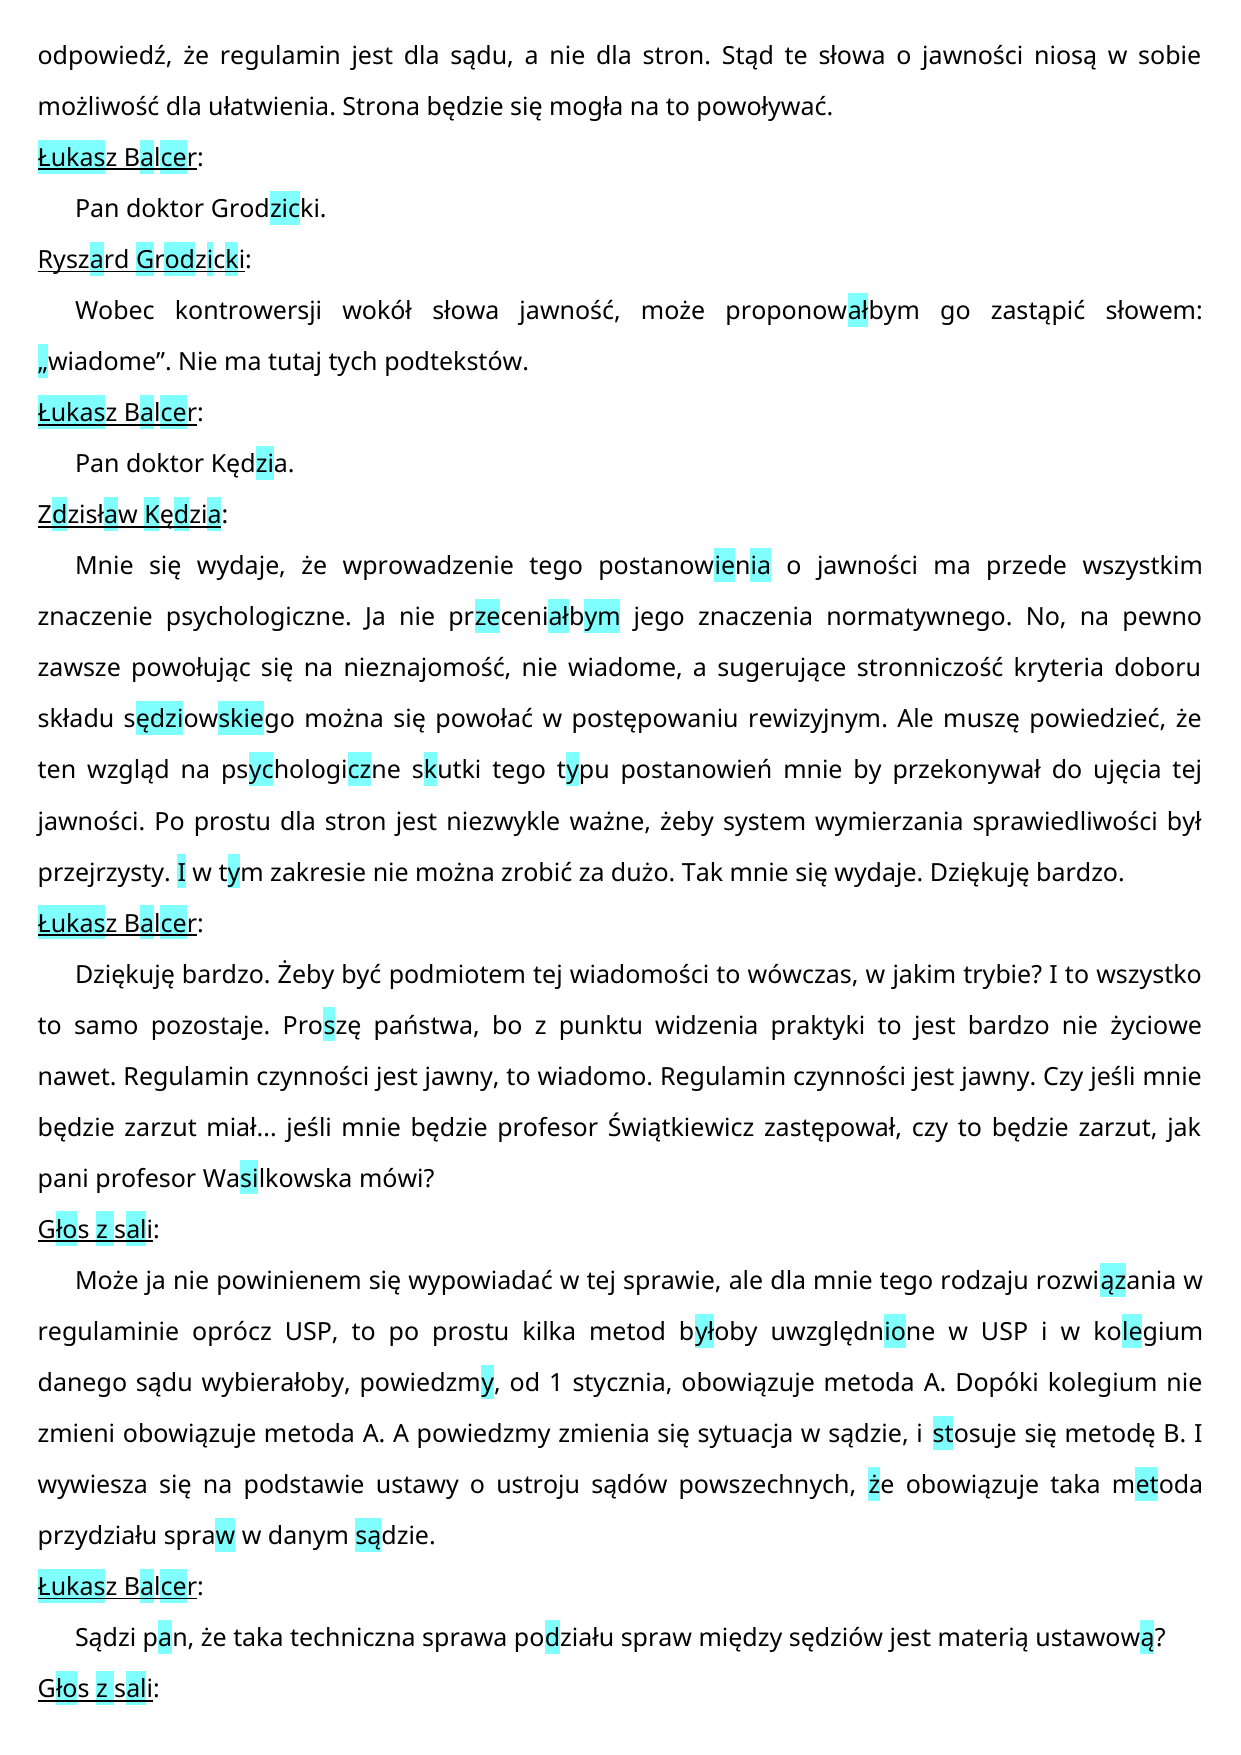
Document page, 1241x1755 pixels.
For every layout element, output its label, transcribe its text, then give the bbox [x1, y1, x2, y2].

text Łukasz Balcer: [37, 1569, 1203, 1603]
text Może ja nie powinienem się wypowiadać w tej sprawie, ale dla mnie tego rodzaju rozwiązania w regulaminie oprócz USP, to po prostu kilka metod byłoby uwzględnione w USP i w kolegium danego sądu wybierałoby, powiedzmy, od 1 stycznia, obowiązuje metoda A. Dopóki kolegium nie zmieni obowiązuje metoda A. A powiedzmy zmienia się sytuacja w sądzie, i stosuje się metodę B. I wywiesza się na podstawie ustawy o ustroju sądów powszechnych, że obowiązuje taka metoda przydziału spraw w danym sądzie. [37, 1262, 1203, 1552]
text Mnie się wydaje, że wprowadzenie tego postanowienia o jawności ma przede wszystkim znaczenie psychologiczne. Ja nie przeceniałbym jego znaczenia normatywnego. No, na pewno zawsze powołując się na nieznajomość, nie wiadome, a sugerujące stronniczość kryteria doboru składu sędziowskiego można się powołać w postępowaniu rewizyjnym. Ale muszę powiedzieć, że ten wzgląd na psychologiczne skutki tego typu postanowień mnie by przekonywał do ujęcia tej jawności. Po prostu dla stron jest niezwykle ważne, żeby system wymierzania sprawiedliwości był przejrzysty. I w tym zakresie nie można zrobić za dużo. Tak mnie się wydaje. Dziękuję bardzo. [37, 548, 1203, 888]
text Łukasz Balcer: [37, 395, 1203, 429]
text Łukasz Balcer: [37, 905, 1203, 939]
text Ryszard Grodzicki: [37, 242, 1203, 276]
text Łukasz Balcer: [37, 139, 1203, 174]
text Pan doktor Grodzicki. [37, 191, 1203, 225]
text Głos z sali: [37, 1671, 1203, 1705]
text Wobec kontrowersji wokół słowa jawność, może proponowałbym go zastąpić słowem: „wiadome”. Nie ma tutaj tych podtekstów. [37, 293, 1203, 378]
text Zdzisław Kędzia: [37, 497, 1203, 531]
text Pan doktor Kędzia. [37, 446, 1203, 480]
text Dziękuję bardzo. Żeby być podmiotem tej wiadomości to wówczas, w jakim trybie? I to wszystko to samo pozostaje. Proszę państwa, bo z punktu widzenia praktyki to jest bardzo nie życiowe nawet. Regulamin czynności jest jawny, to wiadomo. Regulamin czynności jest jawny. Czy jeśli mnie będzie zarzut miał... jeśli mnie będzie profesor Świątkiewicz zastępował, czy to będzie zarzut, jak pani profesor Wasilkowska mówi? [37, 956, 1203, 1194]
text Sądzi pan, że taka techniczna sprawa podziału spraw między sędziów jest materią ustawową? [37, 1620, 1203, 1654]
text odpowiedź, że regulamin jest dla sądu, a nie dla stron. Stąd te słowa o jawności niosą w sobie możliwość dla ułatwienia. Strona będzie się mogła na to powoływać. [37, 37, 1203, 123]
text Głos z sali: [37, 1211, 1203, 1246]
